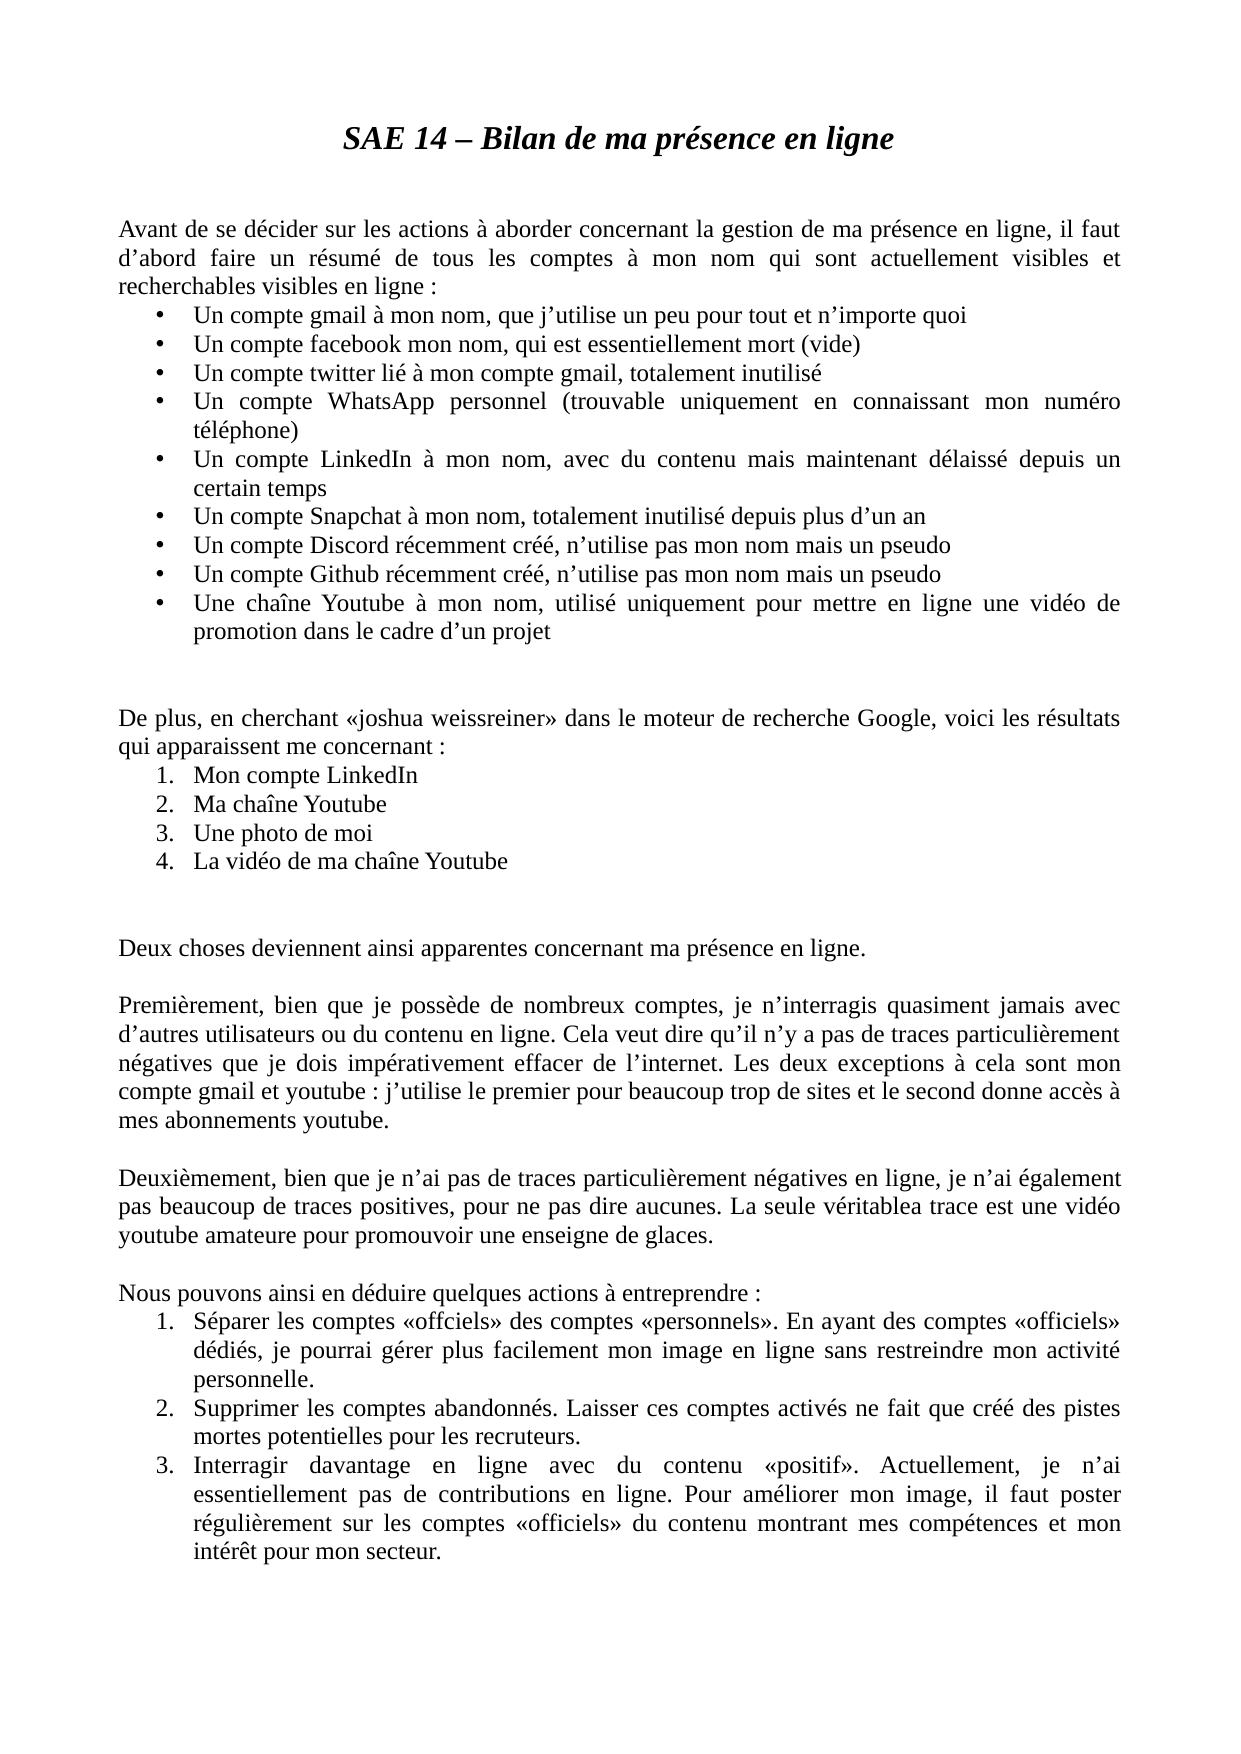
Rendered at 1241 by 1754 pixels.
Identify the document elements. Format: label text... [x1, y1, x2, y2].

text Premièrement, bien que je possède de nombreux comptes, je n’interragis quasiment jamais avec d’autres utilisateurs ou du contenu en ligne. Cela veut dire qu’il n’y a pas de traces particulièrement négatives que je dois impérativement effacer de l’internet. Les deux exceptions à cela sont mon compte gmail et youtube : j’utilise le premier pour beaucoup trop de sites et le second donne accès à mes abonnements youtube. [118, 990, 1122, 1134]
list Un compte gmail à mon nom, que j’utilise un peu pour tout et n’importe quoi [156, 300, 1122, 329]
list Séparer les comptes «offciels» des comptes «personnels». En ayant des comptes «officiels» dédiés, je pourrai gérer plus facilement mon image en ligne sans restreindre mon activité personnelle. [156, 1306, 1122, 1393]
list Un compte twitter lié à mon compte gmail, totalement inutilisé [156, 358, 1122, 386]
list Supprimer les comptes abandonnés. Laisser ces comptes activés ne fait que créé des pistes mortes potentielles pour les recruteurs. [156, 1393, 1122, 1450]
list Une photo de moi [156, 818, 1122, 846]
list Un compte Github récemment créé, n’utilise pas mon nom mais un pseudo [156, 559, 1122, 588]
text Deuxièmement, bien que je n’ai pas de traces particulièrement négatives en ligne, je n’ai également pas beaucoup de traces positives, pour ne pas dire aucunes. La seule véritablea trace est une vidéo youtube amateure pour promouvoir une enseigne de glaces. [118, 1163, 1122, 1249]
list Un compte Snapchat à mon nom, totalement inutilisé depuis plus d’un an [156, 501, 1122, 530]
list Un compte facebook mon nom, qui est essentiellement mort (vide) [156, 329, 1122, 358]
text Deux choses deviennent ainsi apparentes concernant ma présence en ligne. [118, 933, 1122, 961]
text De plus, en cherchant «joshua weissreiner» dans le moteur de recherche Google, voici les résultats qui apparaissent me concernant : [118, 703, 1122, 760]
list Un compte Discord récemment créé, n’utilise pas mon nom mais un pseudo [156, 530, 1122, 559]
list La vidéo de ma chaîne Youtube [156, 846, 1122, 875]
list Mon compte LinkedIn [156, 760, 1122, 789]
list Interragir davantage en ligne avec du contenu «positif». Actuellement, je n’ai essentiellement pas de contributions en ligne. Pour améliorer mon image, il faut poster régulièrement sur les comptes «officiels» du contenu montrant mes compétences et mon intérêt pour mon secteur. [156, 1450, 1122, 1565]
text Avant de se décider sur les actions à aborder concernant la gestion de ma présence en ligne, il faut d’abord faire un résumé de tous les comptes à mon nom qui sont actuellement visibles et recherchables visibles en ligne : [118, 214, 1122, 300]
text Nous pouvons ainsi en déduire quelques actions à entreprendre : [118, 1278, 1122, 1306]
list Un compte LinkedIn à mon nom, avec du contenu mais maintenant délaissé depuis un certain temps [156, 444, 1122, 501]
list Ma chaîne Youtube [156, 789, 1122, 818]
text SAE 14 – Bilan de ma présence en ligne [118, 118, 1122, 156]
list Une chaîne Youtube à mon nom, utilisé uniquement pour mettre en ligne une vidéo de promotion dans le cadre d’un projet [156, 588, 1122, 645]
list Un compte WhatsApp personnel (trouvable uniquement en connaissant mon numéro téléphone) [156, 386, 1122, 444]
